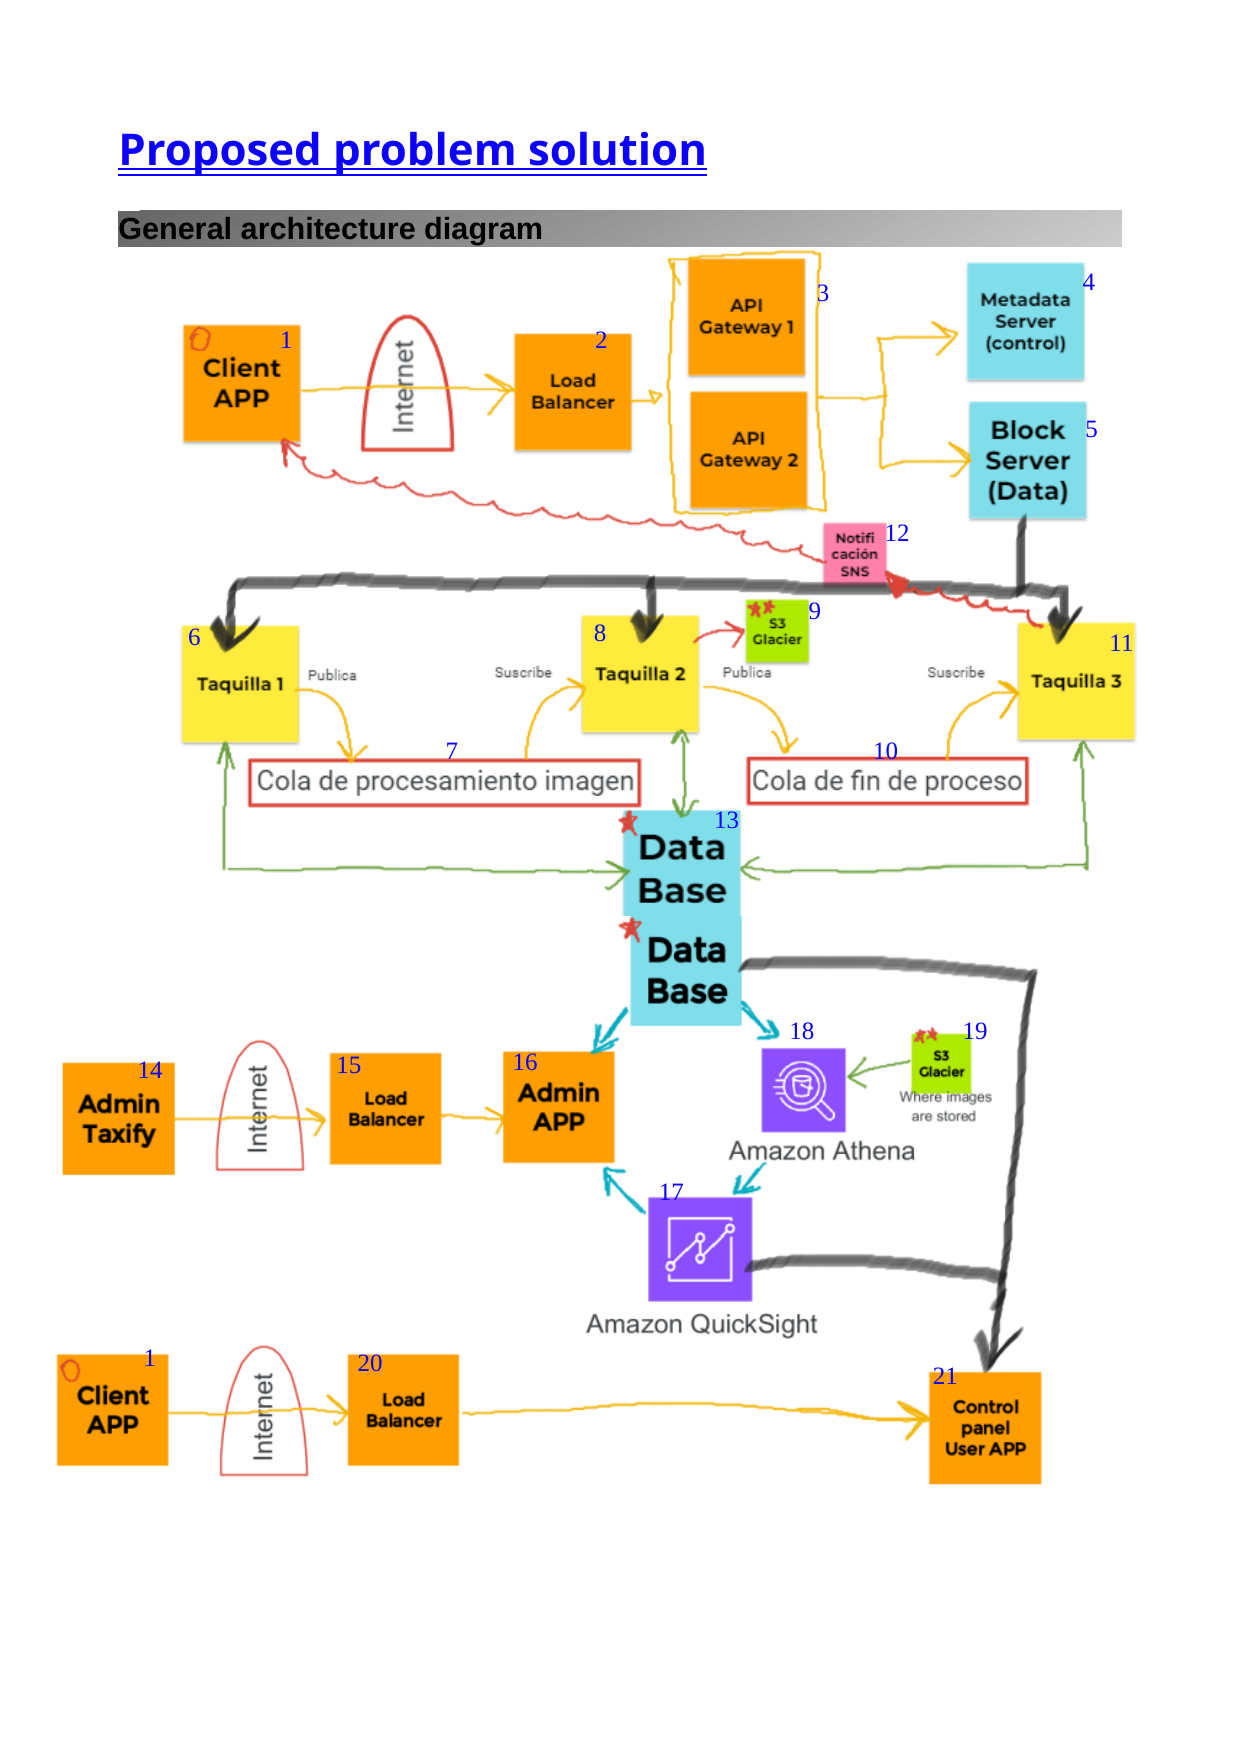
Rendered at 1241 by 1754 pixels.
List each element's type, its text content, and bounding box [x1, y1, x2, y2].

picture [53, 247, 1141, 1499]
subtitle General architecture diagram [118, 211, 1122, 246]
subtitle Proposed problem solution [118, 118, 1122, 178]
